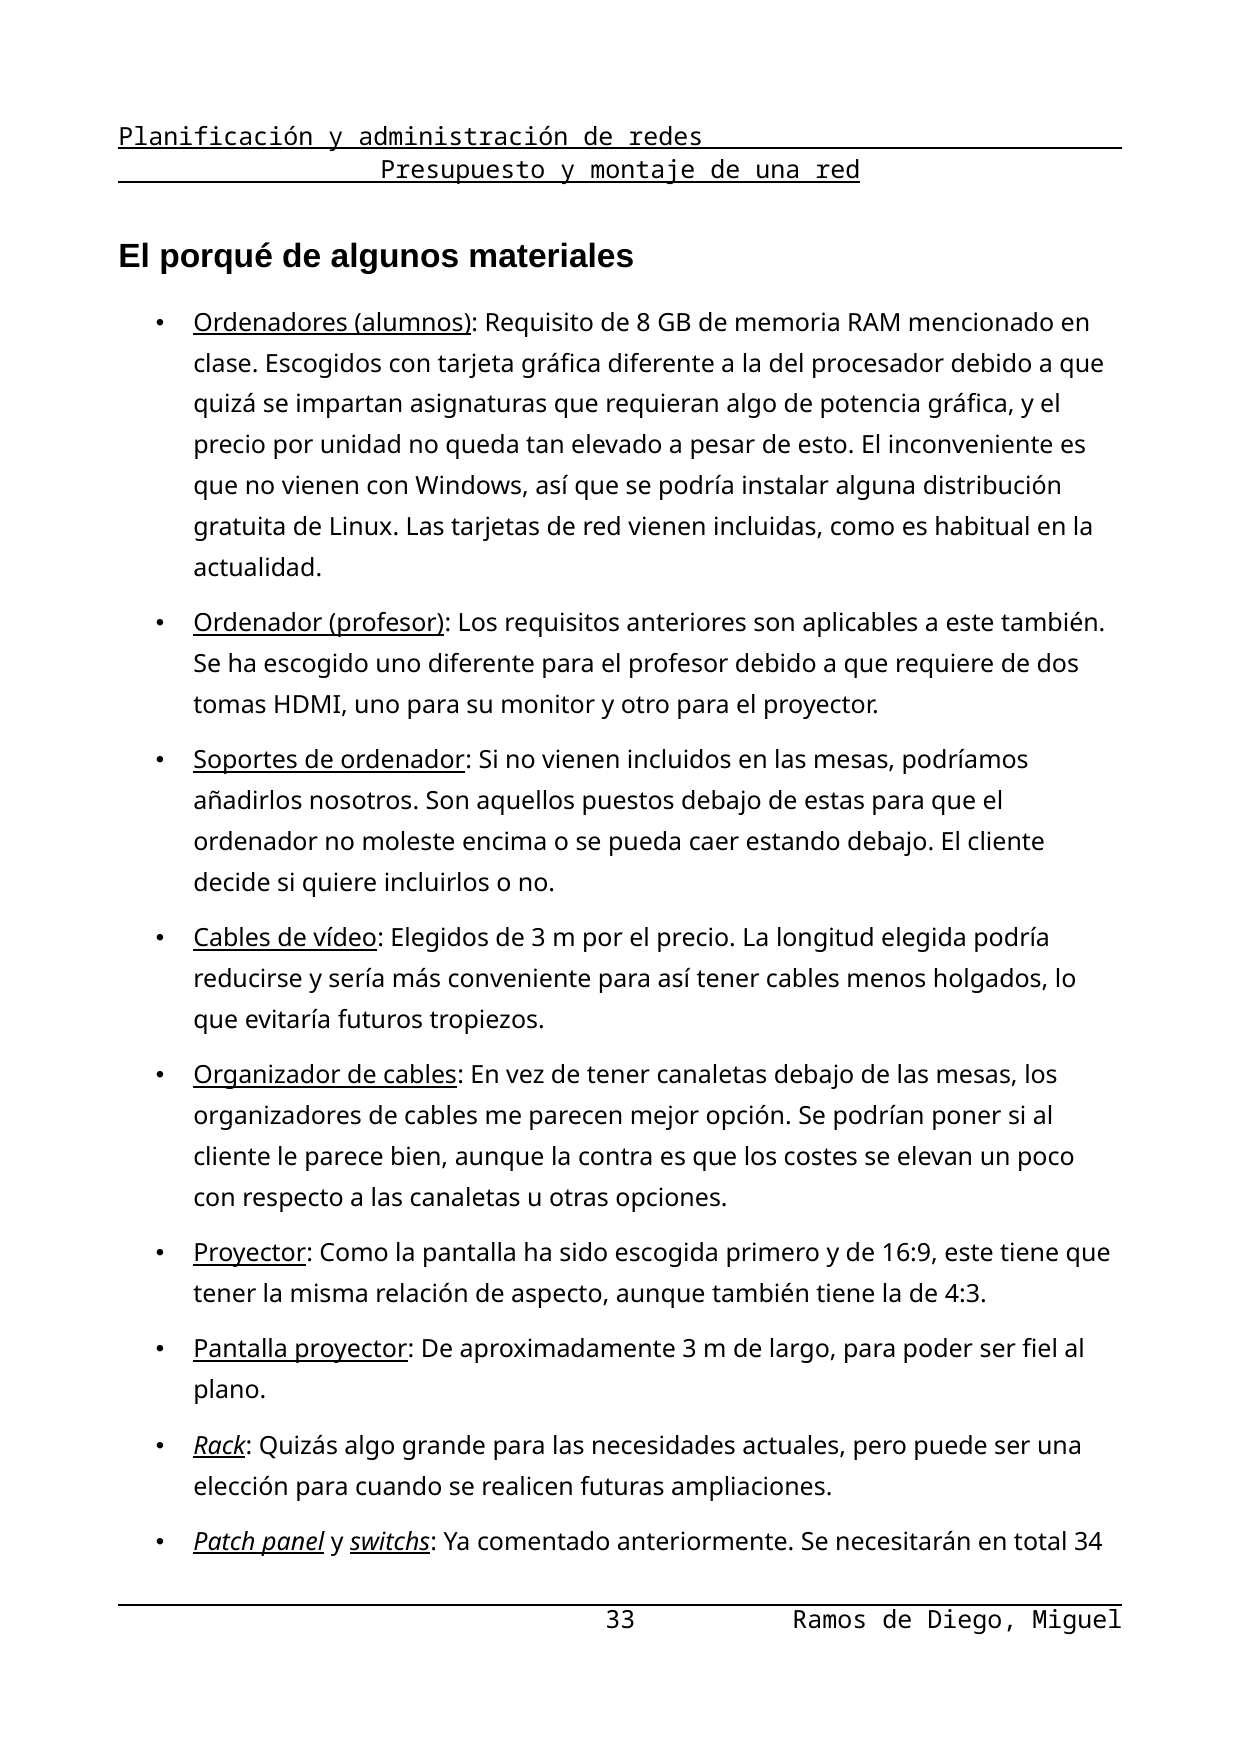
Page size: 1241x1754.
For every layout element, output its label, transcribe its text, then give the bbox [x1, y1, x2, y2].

list Soportes de ordenador: Si no vienen incluidos en las mesas, podríamos añadirlos nosotros. Son aquellos puestos debajo de estas para que el ordenador no moleste encima o se pueda caer estando debajo. El cliente decide si quiere incluirlos o no. [156, 742, 1122, 898]
list Patch panel y switchs: Ya comentado anteriormente. Se necesitarán en total 34 [156, 1524, 1122, 1558]
list Ordenador (profesor): Los requisitos anteriores son aplicables a este también. Se ha escogido uno diferente para el profesor debido a que requiere de dos tomas HDMI, uno para su monitor y otro para el proyector. [156, 605, 1122, 721]
subtitle El porqué de algunos materiales [118, 236, 1122, 275]
list Pantalla proyector: De aproximadamente 3 m de largo, para poder ser fiel al plano. [156, 1331, 1122, 1406]
list Rack: Quizás algo grande para las necesidades actuales, pero puede ser una elección para cuando se realicen futuras ampliaciones. [156, 1427, 1122, 1502]
list Organizador de cables: En vez de tener canaletas debajo de las mesas, los organizadores de cables me parecen mejor opción. Se podrían poner si al cliente le parece bien, aunque la contra es que los costes se elevan un poco con respecto a las canaletas u otras opciones. [156, 1057, 1122, 1213]
list Proyector: Como la pantalla ha sido escogida primero y de 16:9, este tiene que tener la misma relación de aspecto, aunque también tiene la de 4:3. [156, 1235, 1122, 1310]
list Cables de vídeo: Elegidos de 3 m por el precio. La longitud elegida podría reducirse y sería más conveniente para así tener cables menos holgados, lo que evitaría futuros tropiezos. [156, 920, 1122, 1036]
list Ordenadores (alumnos): Requisito de 8 GB de memoria RAM mencionado en clase. Escogidos con tarjeta gráfica diferente a la del procesador debido a que quizá se impartan asignaturas que requieran algo de potencia gráfica, y el precio por unidad no queda tan elevado a pesar de esto. El inconveniente es que no vienen con Windows, así que se podría instalar alguna distribución gratuita de Linux. Las tarjetas de red vienen incluidas, como es habitual en la actualidad. [156, 304, 1122, 583]
